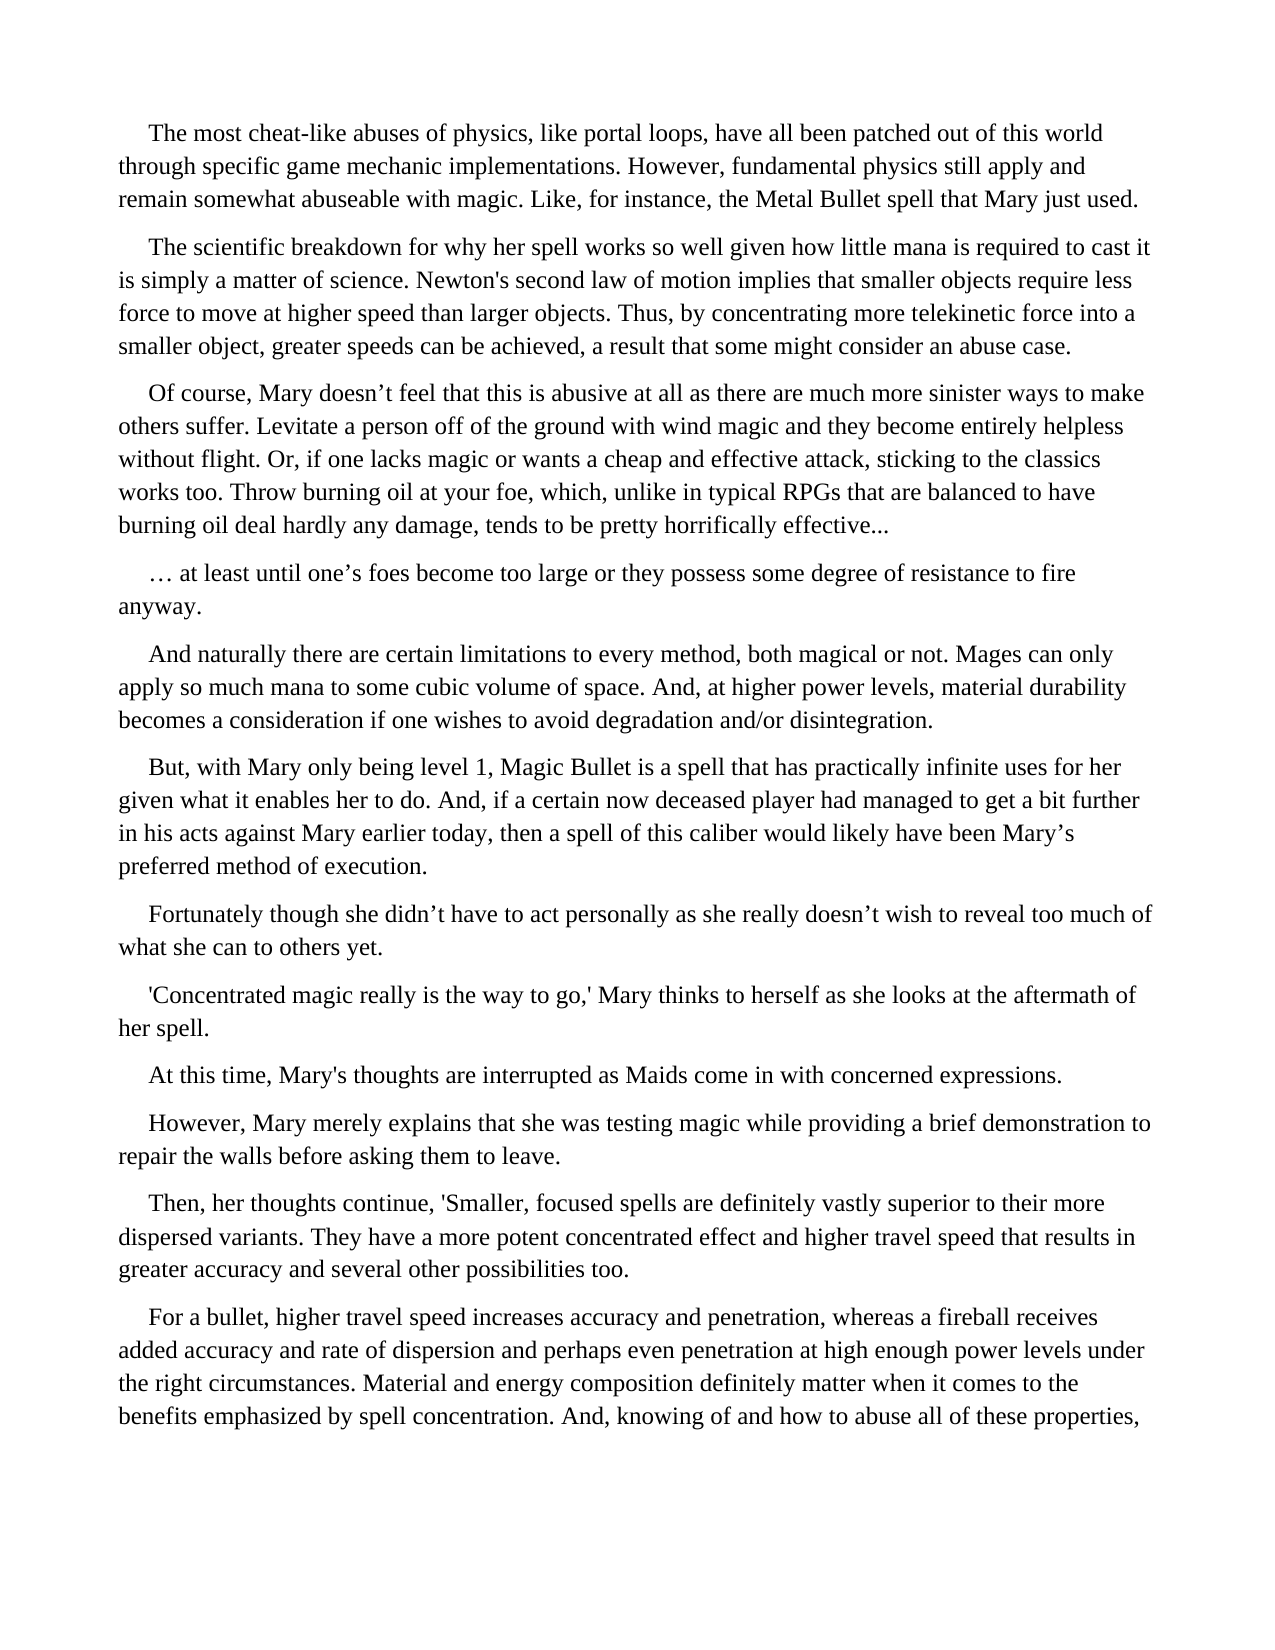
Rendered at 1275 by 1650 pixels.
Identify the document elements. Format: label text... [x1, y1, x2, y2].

text At this time, Mary's thoughts are interrupted as Maids come in with concerned expressions. [118, 1060, 1157, 1089]
text For a bullet, higher travel speed increases accuracy and penetration, whereas a fireball receives added accuracy and rate of dispersion and perhaps even penetration at high enough power levels under the right circumstances. Material and energy composition definitely matter when it comes to the benefits emphasized by spell concentration. And, knowing of and how to abuse all of these properties, [118, 1302, 1157, 1430]
text The most cheat-like abuses of physics, like portal loops, have all been patched out of this world through specific game mechanic implementations. However, fundamental physics still apply and remain somewhat abuseable with magic. Like, for instance, the Metal Bullet spell that Mary just used. [118, 118, 1157, 213]
text However, Mary merely explains that she was testing magic while providing a brief demonstration to repair the walls before asking them to leave. [118, 1108, 1157, 1170]
text Then, her thoughts continue, 'Smaller, focused spells are definitely vastly superior to their more dispersed variants. They have a more potent concentrated effect and higher travel speed that results in greater accuracy and several other possibilities too. [118, 1188, 1157, 1283]
text 'Concentrated magic really is the way to go,' Mary thinks to herself as she looks at the aftermath of her spell. [118, 980, 1157, 1041]
text But, with Mary only being level 1, Magic Bullet is a spell that has practically infinite uses for her given what it enables her to do. And, if a certain now deceased player had managed to get a bit further in his acts against Mary earlier today, then a spell of this caliber would likely have been Mary’s preferred method of execution. [118, 752, 1157, 880]
text Of course, Mary doesn’t feel that this is abusive at all as there are much more sinister ways to make others suffer. Levitate a person off of the ground with wind magic and they become entirely helpless without flight. Or, if one lacks magic or wants a cheap and effective attack, sticking to the classics works too. Throw burning oil at your foe, which, unlike in typical RPGs that are balanced to have burning oil deal hardly any damage, tends to be pretty horrifically effective... [118, 378, 1157, 539]
text And naturally there are certain limitations to every method, both magical or not. Mages can only apply so much mana to some cubic volume of space. And, at higher power levels, material durability becomes a consideration if one wishes to avoid degradation and/or disintegration. [118, 639, 1157, 733]
text Fortunately though she didn’t have to act personally as she really doesn’t wish to reveal too much of what she can to others yet. [118, 899, 1157, 961]
text The scientific breakdown for why her spell works so well given how little mana is required to cast it is simply a matter of science. Newton's second law of motion implies that smaller objects require less force to move at higher speed than larger objects. Thus, by concentrating more telekinetic force into a smaller object, greater speeds can be achieved, a result that some might consider an abuse case. [118, 232, 1157, 359]
text … at least until one’s foes become too large or they possess some degree of resistance to fire anyway. [118, 558, 1157, 620]
